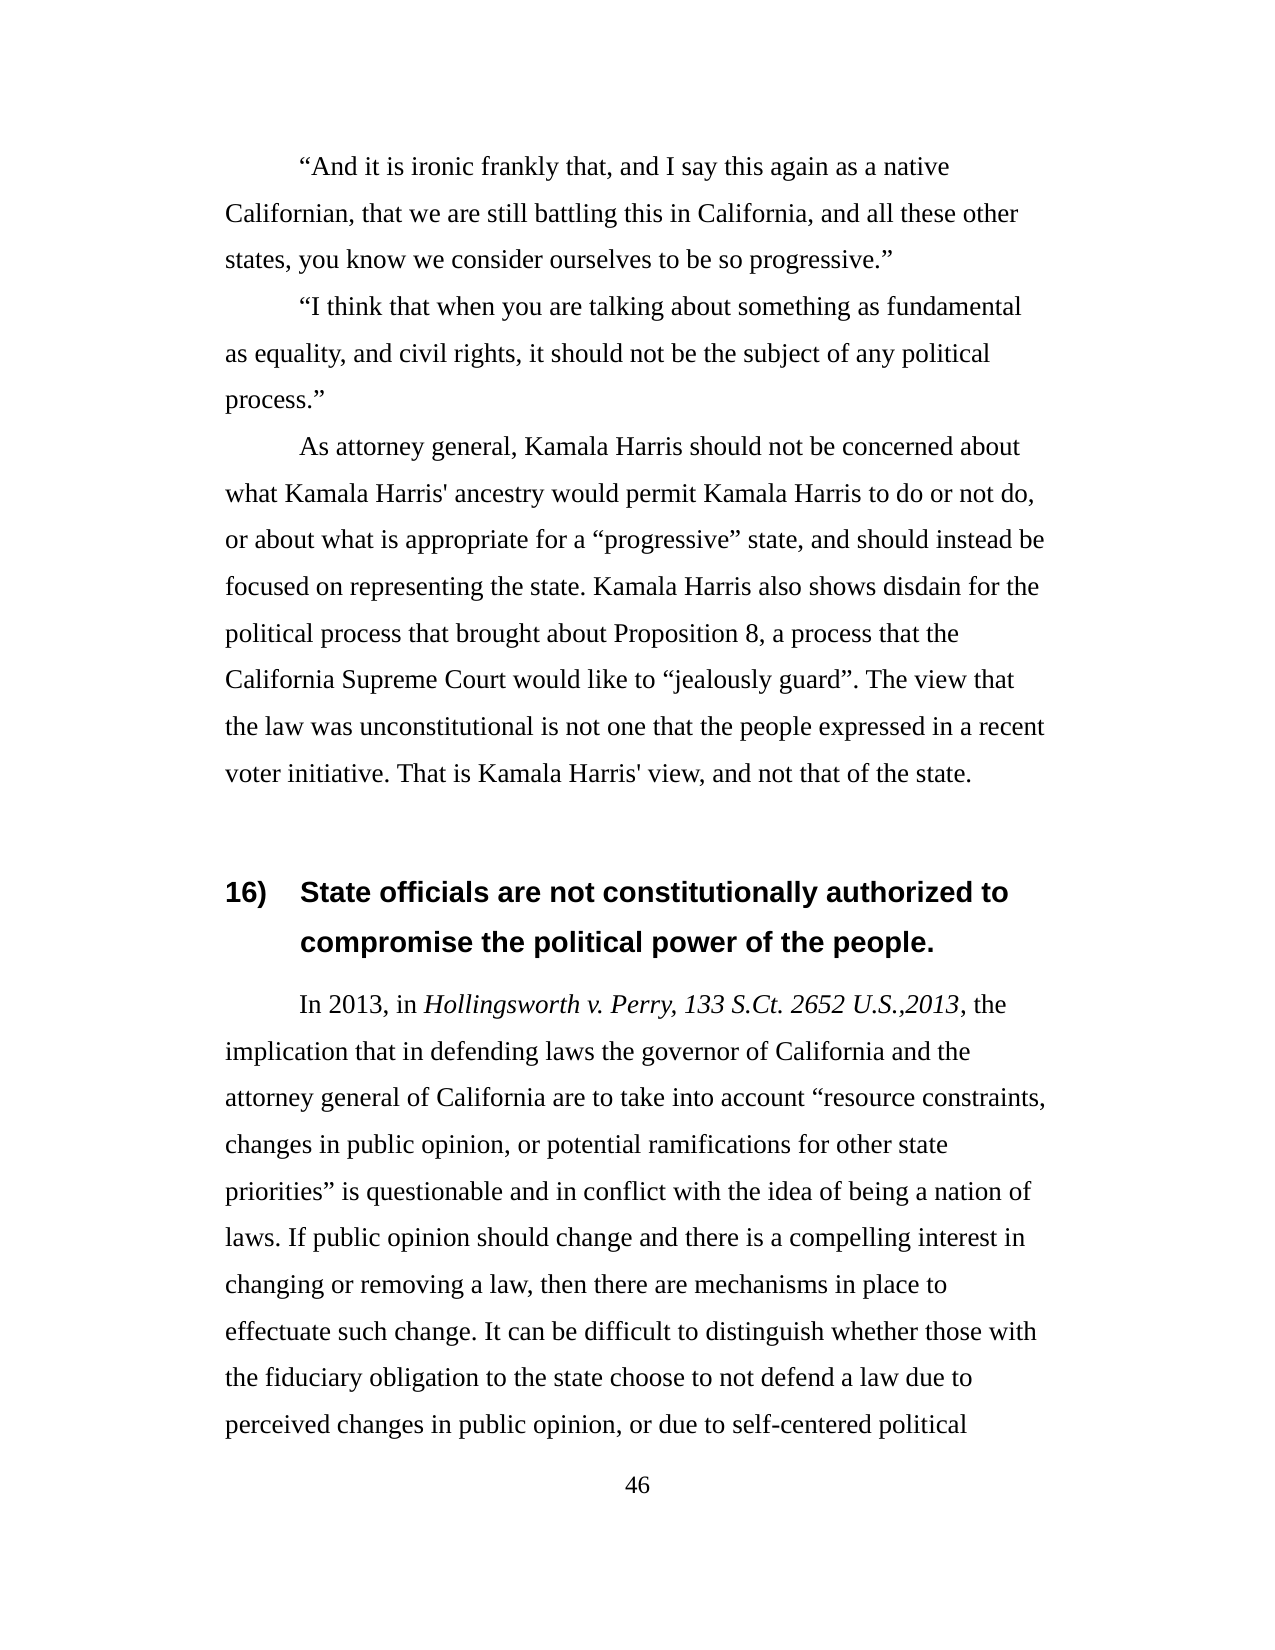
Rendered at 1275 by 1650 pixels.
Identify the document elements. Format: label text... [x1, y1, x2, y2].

text “I think that when you are talking about something as fundamental as equality, and civil rights, it should not be the subject of any political process.” [225, 290, 1050, 414]
text As attorney general, Kamala Harris should not be concerned about what Kamala Harris' ancestry would permit Kamala Harris to do or not do, or about what is appropriate for a “progressive” state, and should instead be focused on representing the state. Kamala Harris also shows disdain for the political process that brought about Proposition 8, a process that the California Supreme Court would like to “jealously guard”. The view that the law was unconstitutional is not one that the people expressed in a recent voter initiative. That is Kamala Harris' view, and not that of the state. [225, 430, 1050, 788]
text In 2013, in Hollingsworth v. Perry, 133 S.Ct. 2652 U.S.,2013, the implication that in defending laws the governor of California and the attorney general of California are to take into account “resource constraints, changes in public opinion, or potential ramifications for other state priorities” is questionable and in conflict with the idea of being a nation of laws. If public opinion should change and there is a compelling interest in changing or removing a law, then there are mechanisms in place to effectuate such change. It can be difficult to distinguish whether those with the fiduciary obligation to the state choose to not defend a law due to perceived changes in public opinion, or due to self-centered political [225, 988, 1050, 1439]
text “And it is ironic frankly that, and I say this again as a native Californian, that we are still battling this in California, and all these other states, you know we consider ourselves to be so progressive.” [225, 150, 1050, 274]
subtitle State officials are not constitutionally authorized to compromise the political power of the people. [225, 875, 1050, 959]
